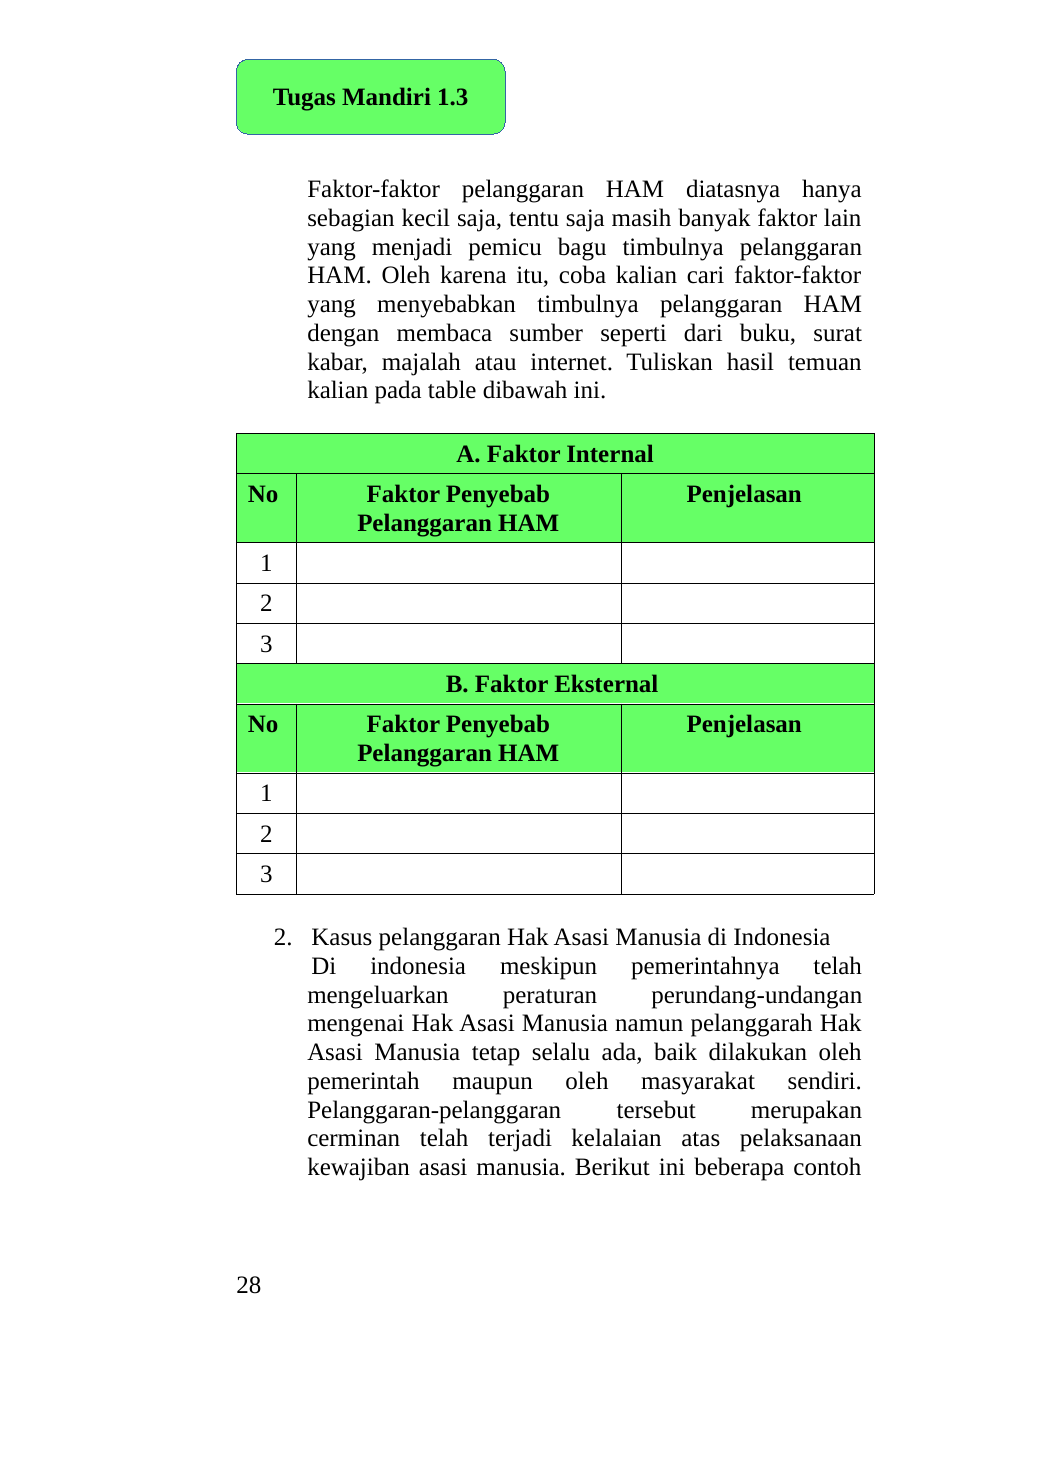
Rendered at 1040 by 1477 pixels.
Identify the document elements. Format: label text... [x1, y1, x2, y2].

table_cell 2 [237, 584, 296, 623]
table_cell 2 [237, 814, 296, 853]
table_cell No [237, 474, 296, 542]
table_cell [297, 814, 621, 853]
table_cell Faktor Penyebab Pelanggaran HAM [297, 474, 621, 542]
table_cell 3 [237, 854, 296, 893]
table_cell Penjelasan [622, 474, 874, 542]
table_cell Penjelasan [622, 705, 874, 772]
text Di indonesia meskipun pemerintahnya telah mengeluarkan peraturan perundang-undangan mengenai Hak Asasi Manusia namun pelanggarah Hak Asasi Manusia tetap selalu ada, baik dilakukan oleh pemerintah maupun oleh masyarakat sendiri. Pelanggaran-pelanggaran tersebut merupakan cerminan telah terjadi kelalaian atas pelaksanaan kewajiban asasi manusia. Berikut ini beberapa contoh [307, 951, 862, 1181]
table_cell 1 [237, 774, 296, 813]
list Kasus pelanggaran Hak Asasi Manusia di Indonesia [274, 922, 862, 951]
table_cell Faktor Penyebab Pelanggaran HAM [297, 705, 621, 772]
table_cell 1 [237, 543, 296, 582]
table_cell [297, 774, 621, 813]
table_cell 3 [237, 624, 296, 663]
table_cell [297, 543, 621, 582]
table_cell B. Faktor Eksternal [237, 664, 874, 703]
table_cell [297, 854, 621, 893]
table_cell [622, 774, 874, 813]
table_cell [622, 584, 874, 623]
table_cell [622, 814, 874, 853]
table_cell [297, 584, 621, 623]
table_header A. Faktor Internal [237, 434, 874, 473]
table_cell No [237, 705, 296, 772]
table_cell [622, 624, 874, 663]
table_cell [622, 854, 874, 893]
table_cell [622, 543, 874, 582]
table_cell [297, 624, 621, 663]
text Faktor-faktor pelanggaran HAM diatasnya hanya sebagian kecil saja, tentu saja masih banyak faktor lain yang menjadi pemicu bagu timbulnya pelanggaran HAM. Oleh karena itu, coba kalian cari faktor-faktor yang menyebabkan timbulnya pelanggaran HAM dengan membaca sumber seperti dari buku, surat kabar, majalah atau internet. Tuliskan hasil temuan kalian pada table dibawah ini. [307, 174, 862, 404]
